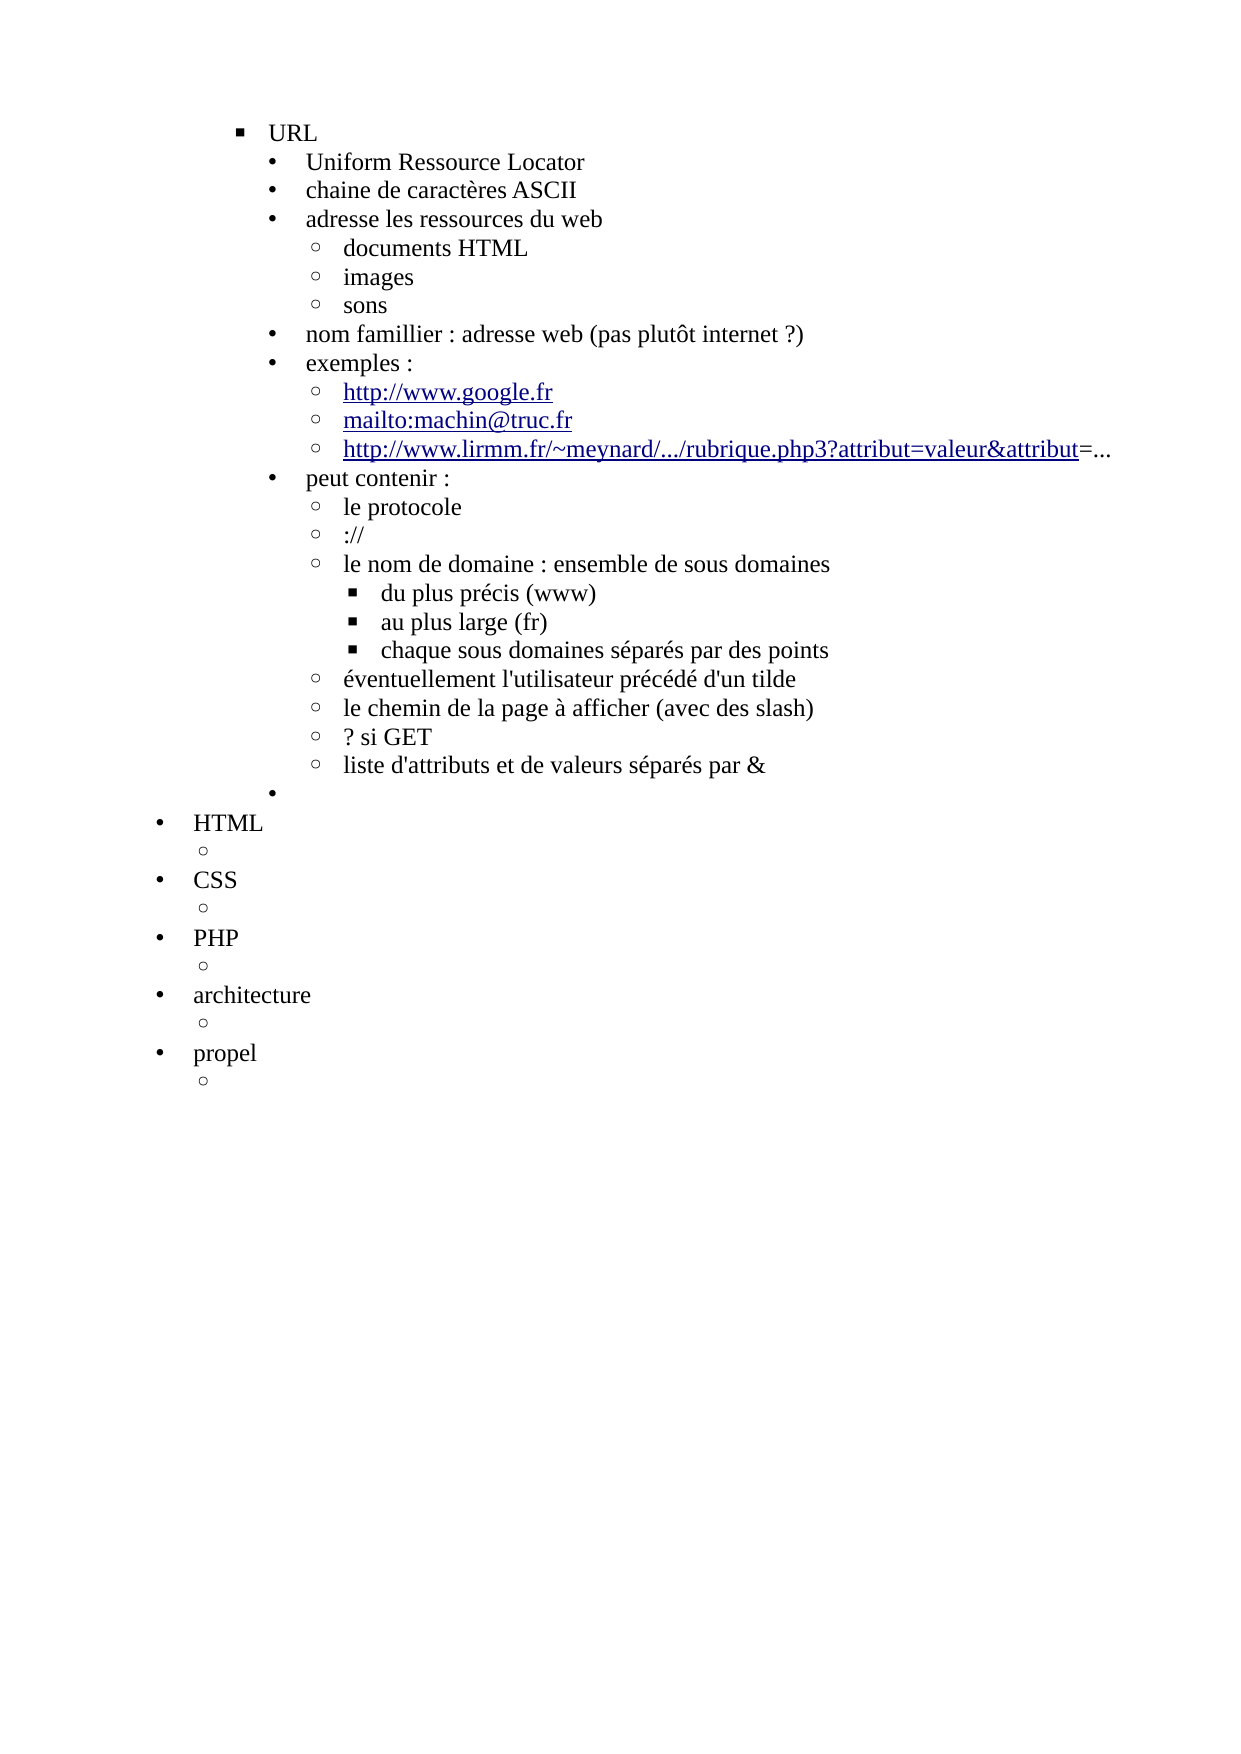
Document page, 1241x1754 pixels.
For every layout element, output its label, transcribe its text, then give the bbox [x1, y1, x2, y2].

list le nom de domaine : ensemble de sous domaines [306, 549, 1122, 578]
list http://www.lirmm.fr/~meynard/.../rubrique.php3?attribut=valeur&attribut=... [306, 434, 1122, 463]
list éventuellement l'utilisateur précédé d'un tilde [306, 664, 1122, 693]
list du plus précis (www) [343, 578, 1122, 607]
list exemples : [268, 348, 1122, 377]
list adresse les ressources du web [268, 204, 1122, 233]
list CSS [156, 866, 1122, 894]
list ? si GET [306, 722, 1122, 751]
list documents HTML [306, 233, 1122, 262]
list au plus large (fr) [343, 607, 1122, 636]
list propel [156, 1038, 1122, 1067]
list liste d'attributs et de valeurs séparés par & [306, 751, 1122, 779]
list chaque sous domaines séparés par des points [343, 636, 1122, 664]
list chaine de caractères ASCII [268, 176, 1122, 204]
list le protocole [306, 492, 1122, 521]
list le chemin de la page à afficher (avec des slash) [306, 693, 1122, 722]
list Uniform Ressource Locator [268, 147, 1122, 176]
list sons [306, 291, 1122, 319]
list http://www.google.fr [306, 377, 1122, 406]
list nom famillier : adresse web (pas plutôt internet ?) [268, 319, 1122, 348]
list mailto:machin@truc.fr [306, 406, 1122, 434]
list URL [231, 118, 1122, 147]
list architecture [156, 981, 1122, 1009]
list :// [306, 521, 1122, 549]
list PHP [156, 923, 1122, 952]
list images [306, 262, 1122, 291]
list peut contenir : [268, 463, 1122, 492]
list HTML [156, 808, 1122, 837]
